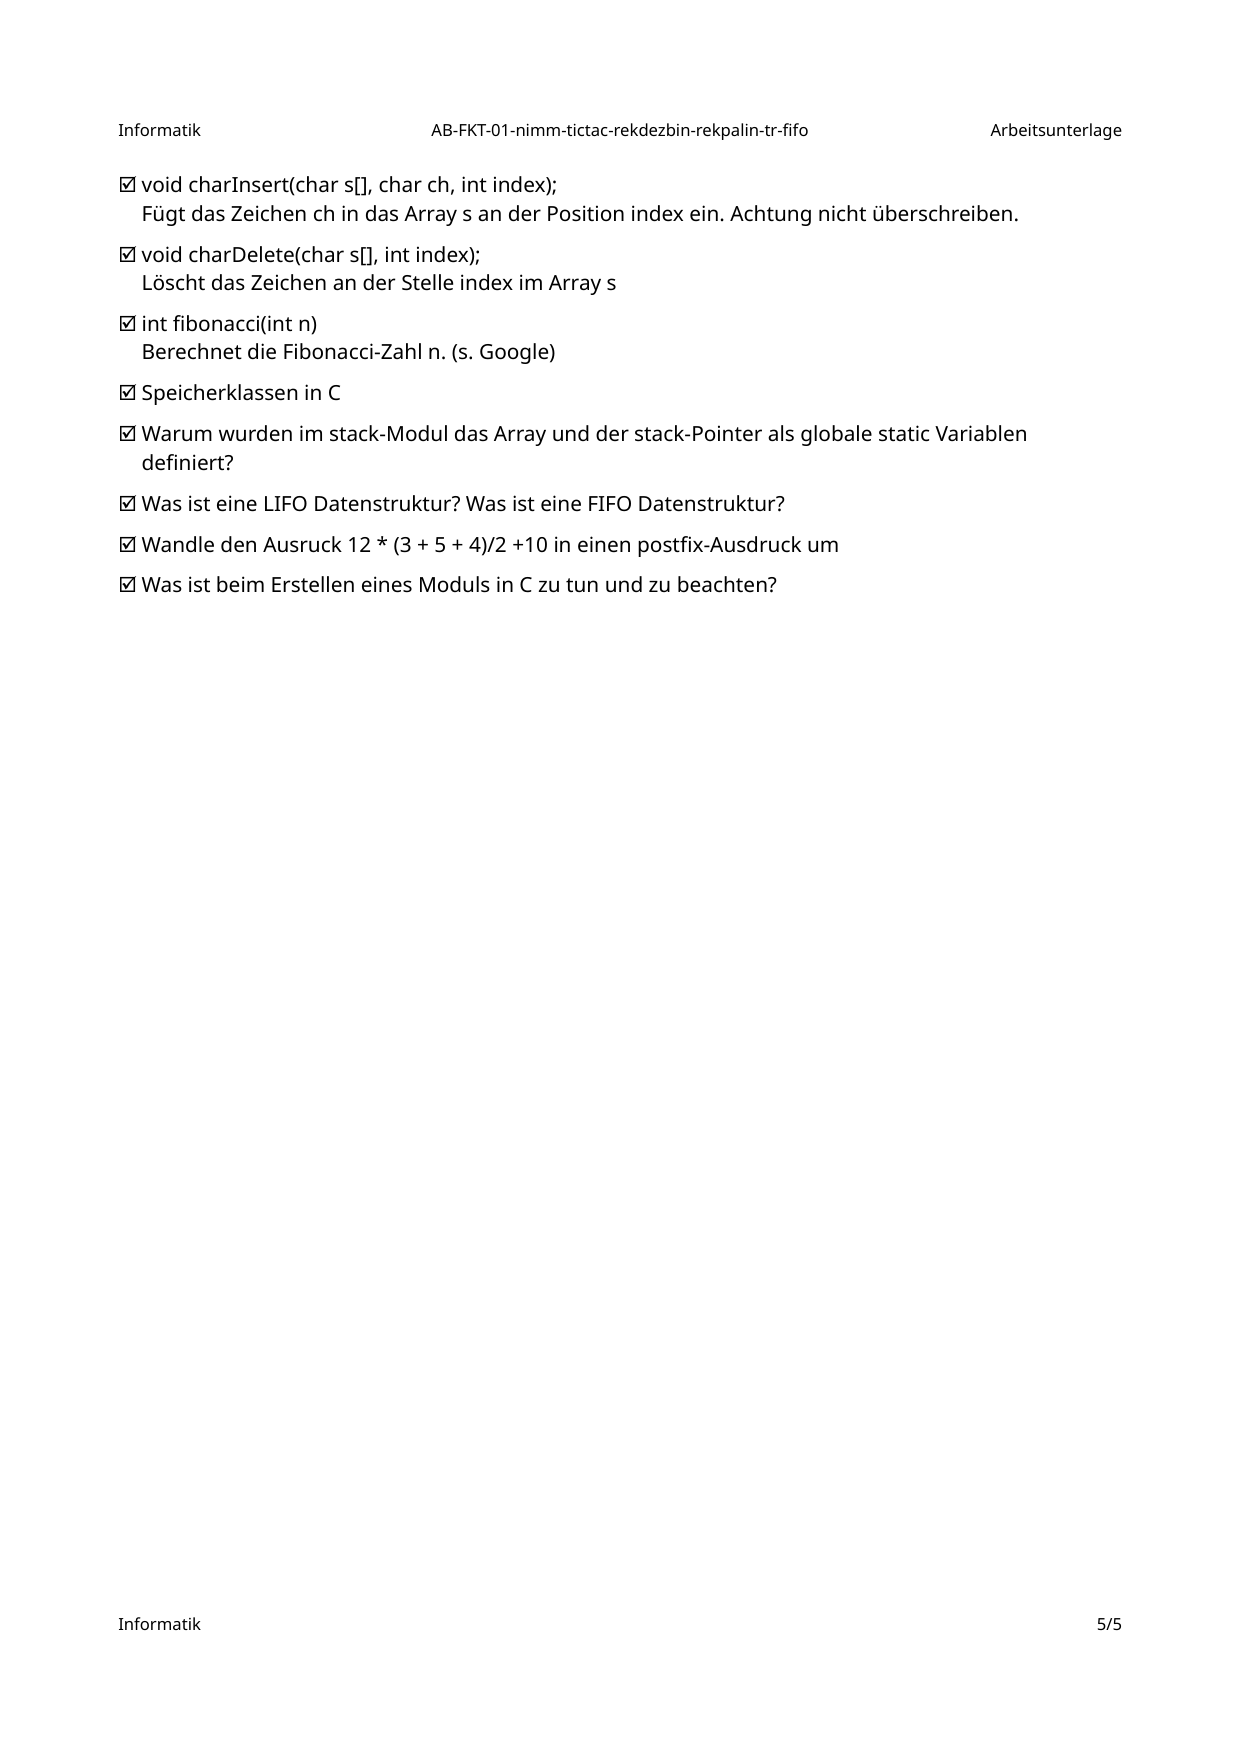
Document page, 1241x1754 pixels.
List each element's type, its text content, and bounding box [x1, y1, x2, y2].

list Warum wurden im stack-Modul das Array und der stack-Pointer als globale static Variablen definiert? [118, 419, 1122, 476]
list void charDelete(char s[], int index); Löscht das Zeichen an der Stelle index im Array s [118, 240, 1122, 297]
list Speicherklassen in C [118, 378, 1122, 407]
list Wandle den Ausruck 12 * (3 + 5 + 4)/2 +10 in einen postfix-Ausdruck um [118, 530, 1122, 558]
list Was ist eine LIFO Datenstruktur? Was ist eine FIFO Datenstruktur? [118, 489, 1122, 517]
list Was ist beim Erstellen eines Moduls in C zu tun und zu beachten? [118, 571, 1122, 599]
list int fibonacci(int n) Berechnet die Fibonacci-Zahl n. (s. Google) [118, 309, 1122, 366]
list void charInsert(char s[], char ch, int index); Fügt das Zeichen ch in das Array s an der Position index ein. Achtung nicht überschreiben. [118, 170, 1122, 227]
